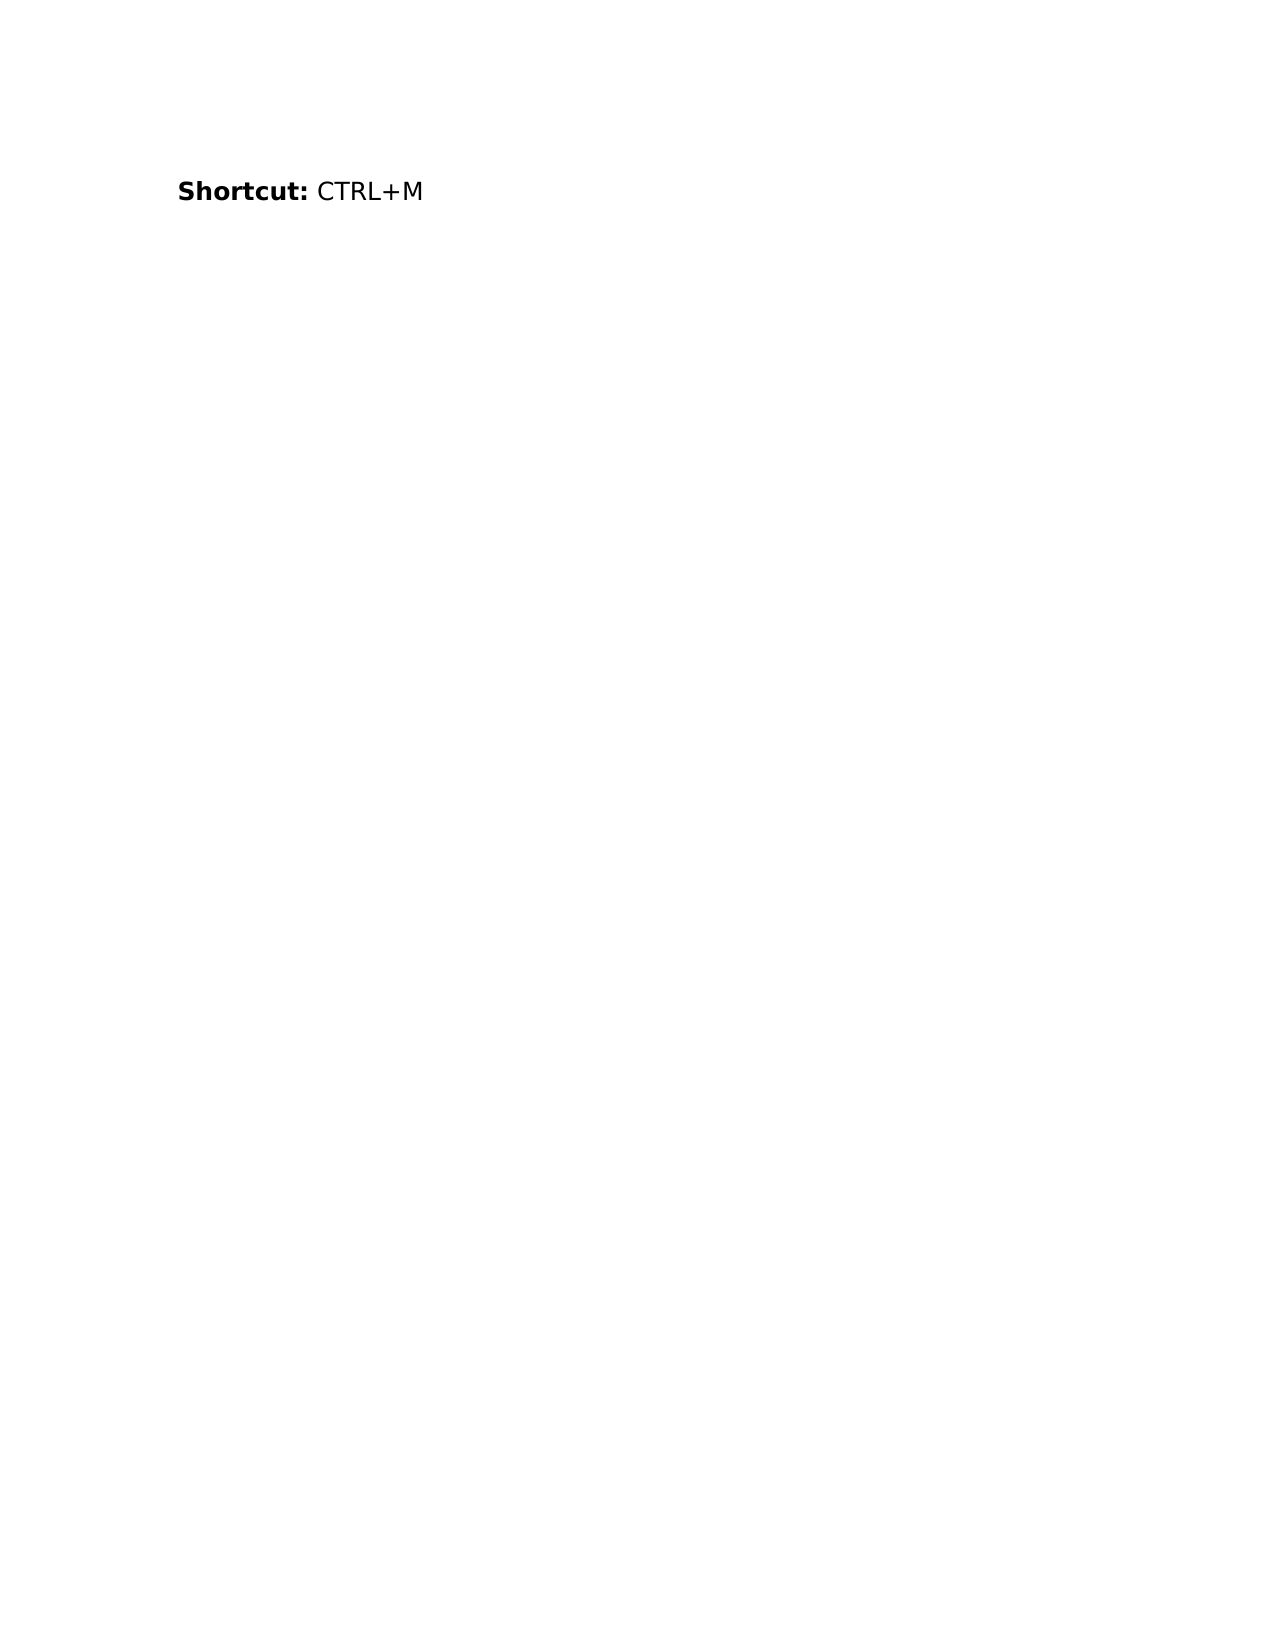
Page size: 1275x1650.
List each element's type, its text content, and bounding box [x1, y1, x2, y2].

text Shortcut: CTRL+M [177, 177, 1098, 206]
